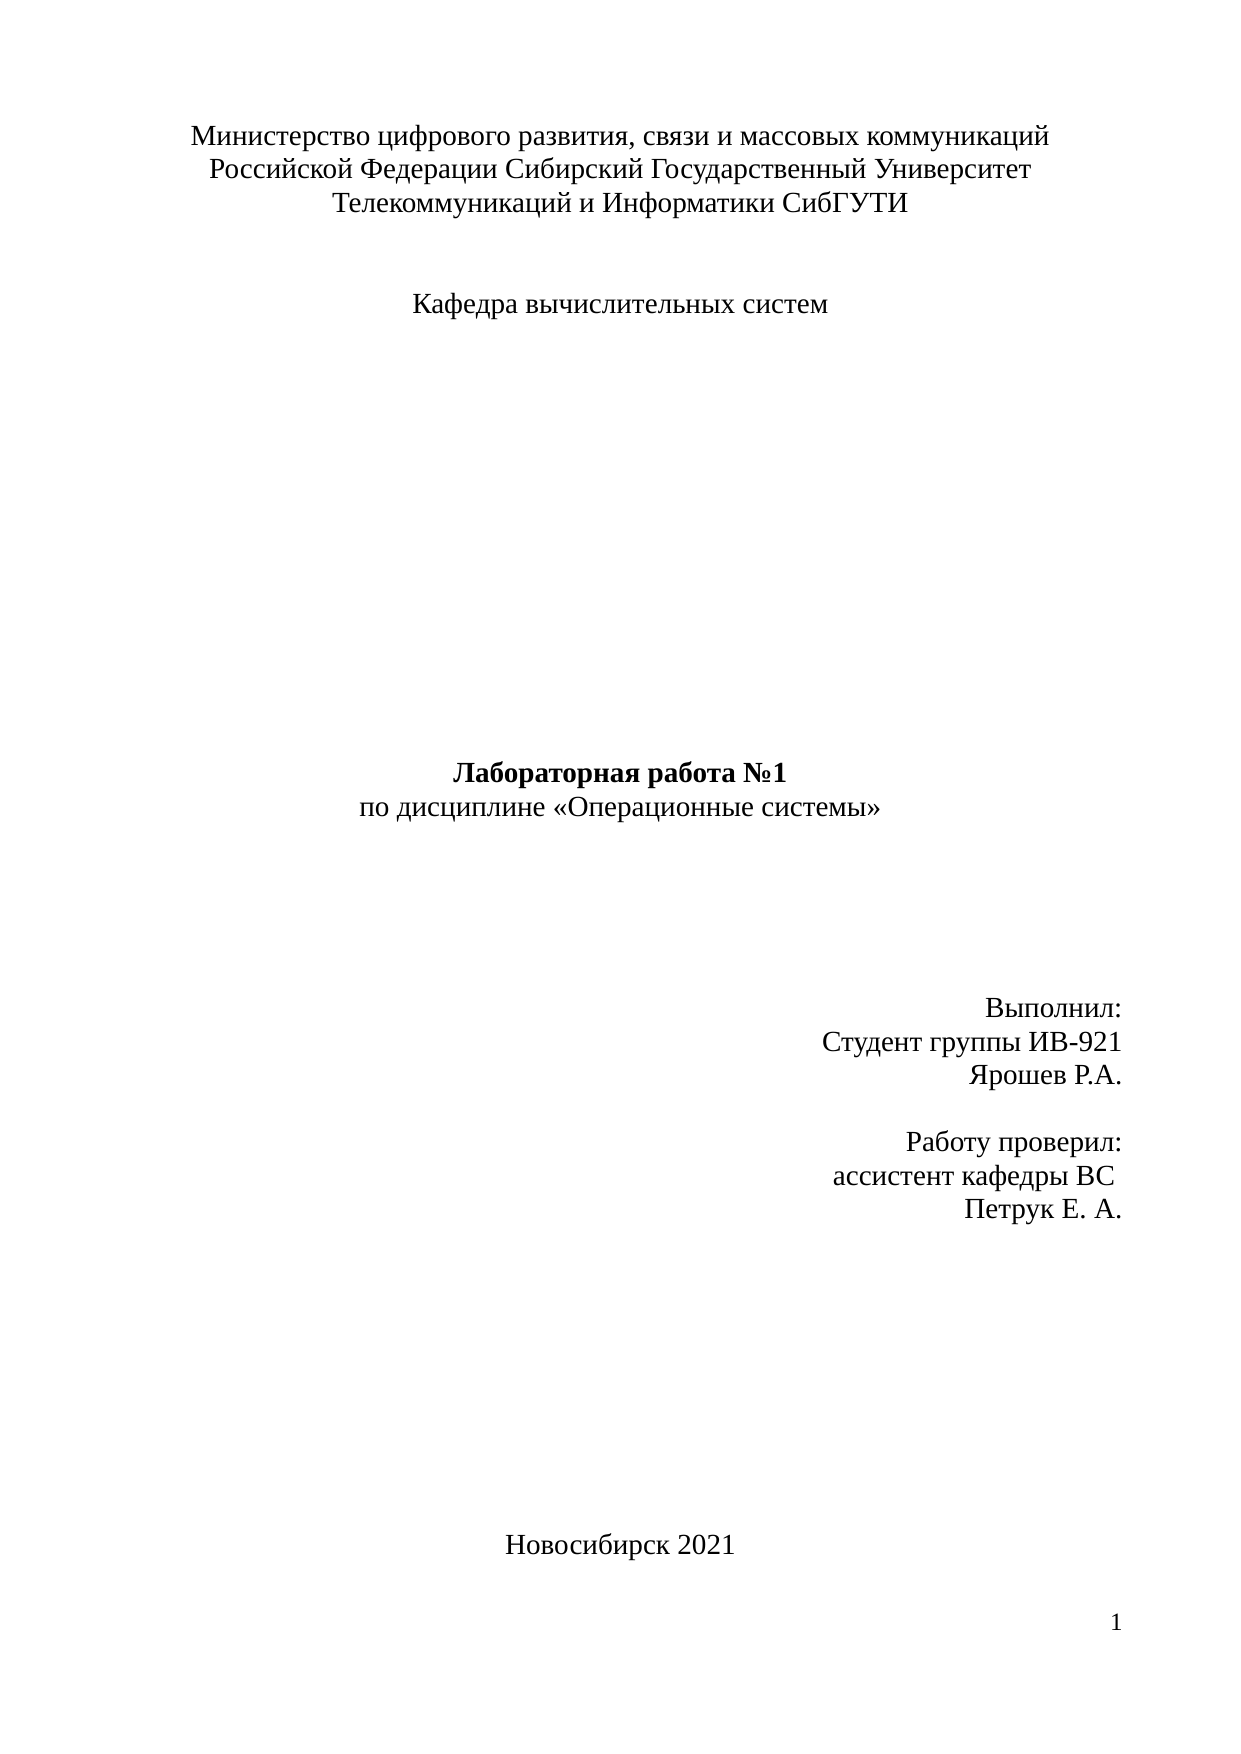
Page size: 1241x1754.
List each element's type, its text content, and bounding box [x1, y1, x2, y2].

text Студент группы ИВ-921 [118, 1024, 1122, 1057]
text Выполнил: [118, 990, 1122, 1024]
text ассистент кафедры ВС [118, 1158, 1122, 1191]
text Кафедра вычислительных систем [118, 286, 1122, 319]
text по дисциплине «Операционные системы» [118, 789, 1122, 822]
text Петрук Е. А. [118, 1191, 1122, 1225]
text Лабораторная работа №1 [118, 755, 1122, 789]
text Ярошев Р.А. [118, 1057, 1122, 1091]
text Работу проверил: [118, 1124, 1122, 1158]
text Новосибирск 2021 [118, 1527, 1122, 1560]
text Министерство цифрового развития, связи и массовых коммуникаций Российской Федерации Сибирский Государственный Университет Телекоммуникаций и Информатики СибГУТИ [118, 118, 1122, 219]
